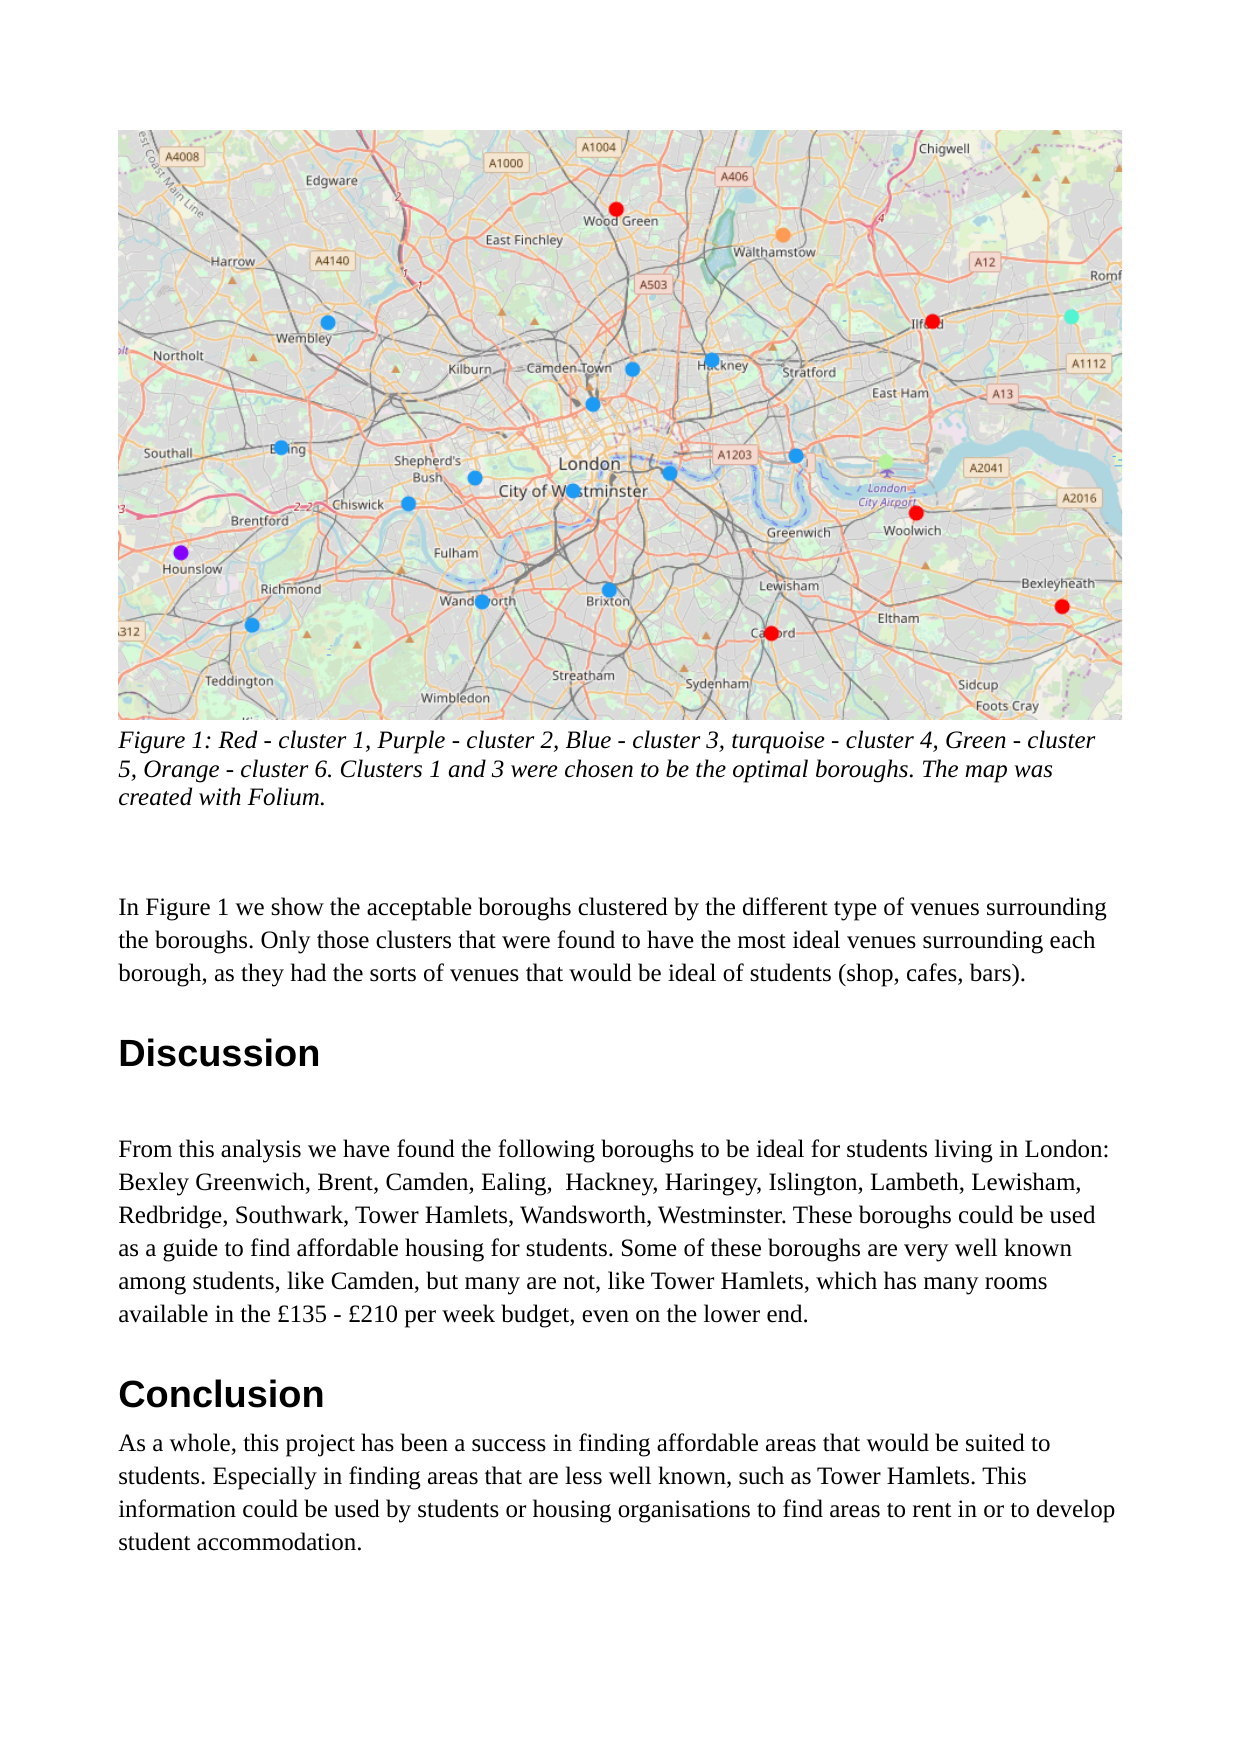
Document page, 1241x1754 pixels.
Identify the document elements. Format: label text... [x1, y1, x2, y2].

picture [118, 130, 1123, 720]
text Figure 1: Red - cluster 1, Purple - cluster 2, Blue - cluster 3, turquoise - cluster 4, Green - cluster 5, Orange - cluster 6. Clusters 1 and 3 were chosen to be the optimal boroughs. The map was created with Folium. [118, 720, 1122, 811]
subtitle Discussion [118, 1030, 1122, 1074]
text In Figure 1 we show the acceptable boroughs clustered by the different type of venues surrounding the boroughs. Only those clusters that were found to have the most ideal venues surrounding each borough, as they had the sorts of venues that would be ideal of students (shop, cafes, bars). [118, 892, 1122, 987]
subtitle Conclusion [118, 1372, 1122, 1416]
text From this analysis we have found the following boroughs to be ideal for students living in London: Bexley Greenwich, Brent, Camden, Ealing, Hackney, Haringey, Islington, Lambeth, Lewisham, Redbridge, Southwark, Tower Hamlets, Wandsworth, Westminster. These boroughs could be used as a guide to find affordable housing for students. Some of these boroughs are very well known among students, like Camden, but many are not, like Tower Hamlets, which has many rooms available in the £135 - £210 per week budget, even on the lower end. [118, 1134, 1122, 1328]
text As a whole, this project has been a success in finding affordable areas that would be suited to students. Especially in finding areas that are less well known, such as Tower Hamlets. This information could be used by students or housing organisations to find areas to rent in or to develop student accommodation. [118, 1428, 1122, 1556]
